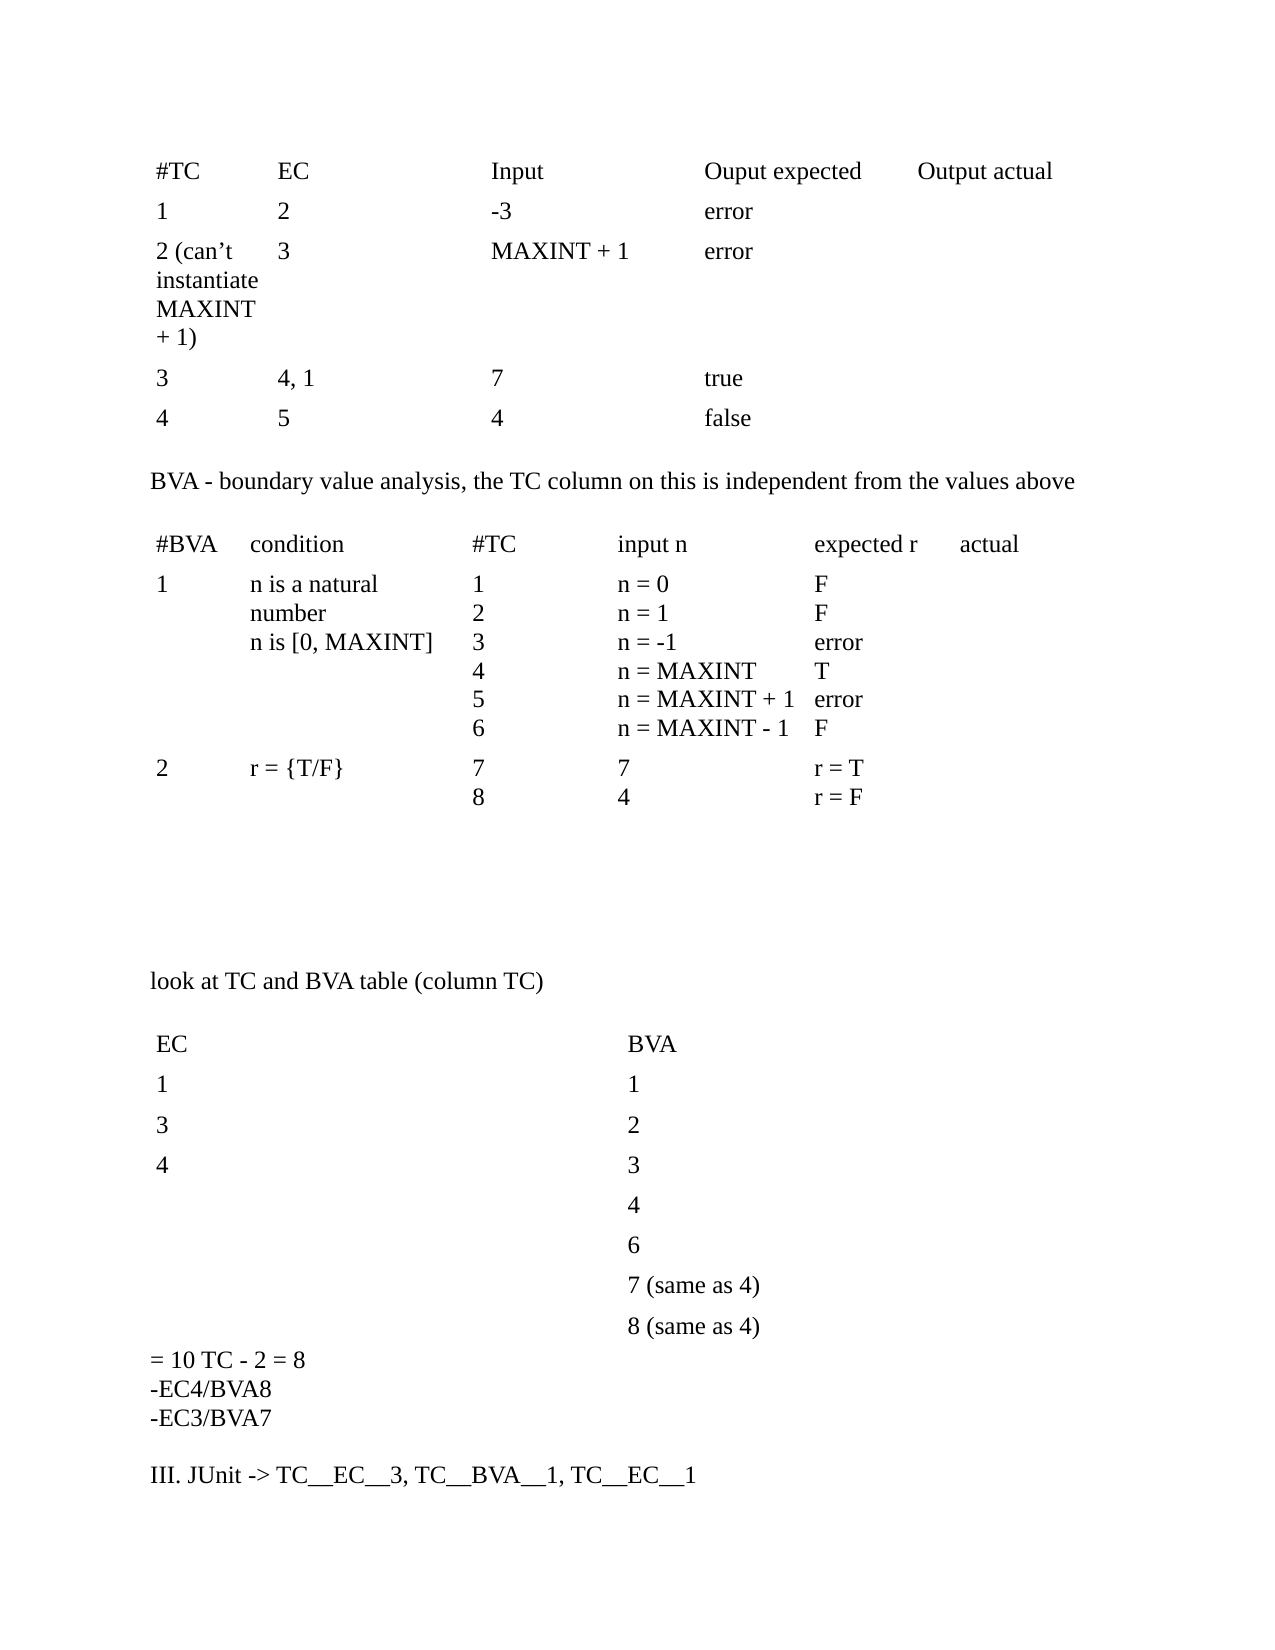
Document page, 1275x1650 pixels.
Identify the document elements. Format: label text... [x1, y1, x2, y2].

table_cell [954, 564, 1125, 748]
table_cell [150, 897, 244, 937]
table_cell 4 [622, 1184, 1125, 1224]
table_cell 4 [150, 397, 272, 437]
table_cell [150, 1265, 622, 1305]
table_header #TC [466, 524, 612, 564]
table_cell 3 [150, 357, 272, 397]
table_cell [150, 1225, 622, 1265]
table_cell 1 [150, 1064, 622, 1104]
table_cell [244, 817, 466, 857]
table_header EC [272, 150, 485, 190]
table_header expected r [809, 524, 954, 564]
table_header Input [485, 150, 698, 190]
table_cell 3 [622, 1144, 1125, 1184]
table_header condition [244, 524, 466, 564]
table_cell r = T r = F [809, 748, 954, 817]
table_cell -3 [485, 190, 698, 230]
table_cell 2 [150, 748, 244, 817]
text -EC3/BVA7 [150, 1403, 1125, 1431]
table_cell 4 [150, 1144, 622, 1184]
table_cell 5 [272, 397, 485, 437]
table_header input n [612, 524, 808, 564]
table_cell [809, 817, 954, 857]
table_header Ouput expected [698, 150, 912, 190]
table_cell [912, 230, 1125, 357]
table_cell [912, 357, 1125, 397]
table_cell 8 (same as 4) [622, 1305, 1125, 1345]
table_cell [466, 857, 612, 897]
table_cell 6 [622, 1225, 1125, 1265]
table_cell [954, 817, 1125, 857]
table_cell 1 [150, 190, 272, 230]
table_cell 1 [150, 564, 244, 748]
table_cell 1 2 3 4 5 6 [466, 564, 612, 748]
table_cell 2 [622, 1104, 1125, 1144]
table_cell 1 [622, 1064, 1125, 1104]
table_cell 7 (same as 4) [622, 1265, 1125, 1305]
table_cell [612, 897, 808, 937]
table_cell 2 (can’t instantiate MAXINT + 1) [150, 230, 272, 357]
table_header #BVA [150, 524, 244, 564]
table_header #TC [150, 150, 272, 190]
table_cell 4, 1 [272, 357, 485, 397]
table_header actual [954, 524, 1125, 564]
table_cell [809, 857, 954, 897]
table_cell 7 [485, 357, 698, 397]
table_cell [612, 817, 808, 857]
table_cell [244, 857, 466, 897]
text -EC4/BVA8 [150, 1374, 1125, 1403]
text III. JUnit -> TC__EC__3, TC__BVA__1, TC__EC__1 [150, 1460, 1125, 1489]
table_cell n = 0 n = 1 n = -1 n = MAXINT n = MAXINT + 1 n = MAXINT - 1 [612, 564, 808, 748]
table_cell [150, 1305, 622, 1345]
table_cell error [698, 230, 912, 357]
table_cell [466, 897, 612, 937]
table_header BVA [622, 1024, 1125, 1064]
table_cell 3 [150, 1104, 622, 1144]
text BVA - boundary value analysis, the TC column on this is independent from the values above [150, 466, 1125, 495]
table_cell [912, 397, 1125, 437]
table_cell [912, 190, 1125, 230]
table_cell [809, 897, 954, 937]
table_cell 3 [272, 230, 485, 357]
table_cell [150, 817, 244, 857]
table_header Output actual [912, 150, 1125, 190]
table_cell error [698, 190, 912, 230]
table_cell [954, 897, 1125, 937]
table_cell [954, 748, 1125, 817]
table_cell true [698, 357, 912, 397]
table_cell 7 8 [466, 748, 612, 817]
table_cell [150, 857, 244, 897]
table_cell [612, 857, 808, 897]
table_cell r = {T/F} [244, 748, 466, 817]
table_cell [954, 857, 1125, 897]
table_cell n is a natural number n is [0, MAXINT] [244, 564, 466, 748]
table_cell 7 4 [612, 748, 808, 817]
table_cell 2 [272, 190, 485, 230]
table_cell [150, 1184, 622, 1224]
table_header EC [150, 1024, 622, 1064]
table_cell false [698, 397, 912, 437]
text = 10 TC - 2 = 8 [150, 1345, 1125, 1374]
table_cell [466, 817, 612, 857]
text look at TC and BVA table (column TC) [150, 966, 1125, 995]
table_cell MAXINT + 1 [485, 230, 698, 357]
table_cell F F error T error F [809, 564, 954, 748]
table_cell 4 [485, 397, 698, 437]
table_cell [244, 897, 466, 937]
